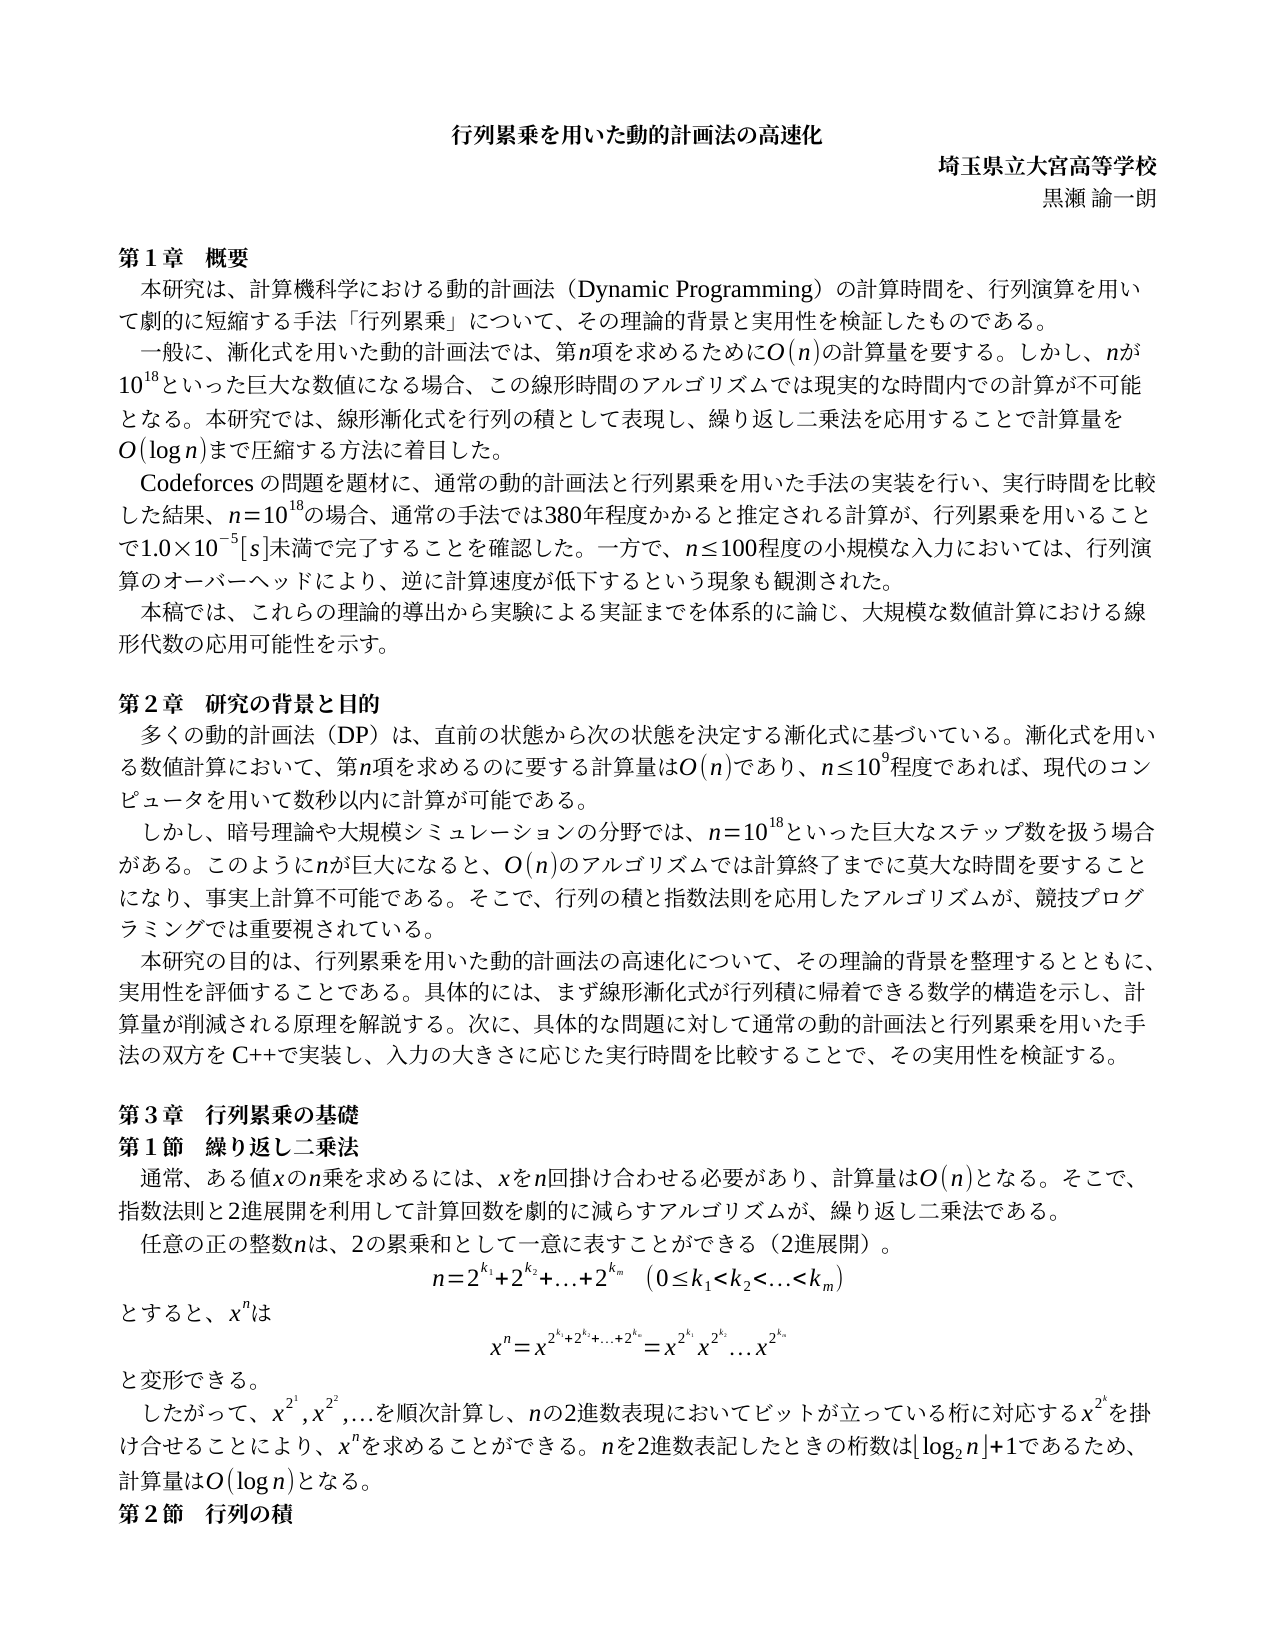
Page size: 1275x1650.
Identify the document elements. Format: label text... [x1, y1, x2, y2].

text しかし、暗号理論や大規模シミュレーションの分野では、といった巨大なステップ数を扱う場合がある。このようにが巨大になると、のアルゴリズムでは計算終了までに莫大な時間を要することになり、事実上計算不可能である。そこで、行列の積と指数法則を応用したアルゴリズムが、競技プログラミングでは重要視されている。 [118, 815, 1157, 944]
text 第２節 行列の積 [118, 1497, 1157, 1529]
text 任意の正の整数は、の累乗和として一意に表すことができる（進展開）。 [118, 1228, 1157, 1261]
text Codeforcesの問題を題材に、通常の動的計画法と行列累乗を用いた手法の実装を行い、実行時間を比較した結果、の場合、通常の手法では年程度かかると推定される計算が、行列累乗を用いることで未満で完了することを確認した。一方で、程度の小規模な入力においては、行列演算のオーバーヘッドにより、逆に計算速度が低下するという現象も観測された。 [118, 466, 1157, 596]
text 行列累乗を用いた動的計画法の高速化 [118, 118, 1157, 149]
text 本稿では、これらの理論的導出から実験による実証までを体系的に論じ、大規模な数値計算における線形代数の応用可能性を示す。 [118, 596, 1157, 658]
text 多くの動的計画法（DP）は、直前の状態から次の状態を決定する漸化式に基づいている。漸化式を用いる数値計算において、第項を求めるのに要する計算量はであり、程度であれば、現代のコンピュータを用いて数秒以内に計算が可能である。 [118, 719, 1157, 815]
text 本研究は、計算機科学における動的計画法（Dynamic Programming）の計算時間を、行列演算を用いて劇的に短縮する手法「行列累乗」について、その理論的背景と実用性を検証したものである。 [118, 273, 1157, 336]
text 黒瀬 諭一朗 [118, 181, 1157, 212]
text 第３章 行列累乗の基礎 [118, 1098, 1157, 1130]
text と変形できる。 [118, 1363, 1157, 1395]
text 第２章 研究の背景と目的 [118, 687, 1157, 719]
text 本研究の目的は、行列累乗を用いた動的計画法の高速化について、その理論的背景を整理するとともに、実用性を評価することである。具体的には、まず線形漸化式が行列積に帰着できる数学的構造を示し、計算量が削減される原理を解説する。次に、具体的な問題に対して通常の動的計画法と行列累乗を用いた手法の双方をC++で実装し、入力の大きさに応じた実行時間を比較することで、その実用性を検証する。 [118, 944, 1157, 1070]
text 通常、ある値の乗を求めるには、を回掛け合わせる必要があり、計算量はとなる。そこで、指数法則と進展開を利用して計算回数を劇的に減らすアルゴリズムが、繰り返し二乗法である。 [118, 1161, 1157, 1228]
text 第１章 概要 [118, 241, 1157, 273]
text とすると、は [118, 1296, 1157, 1329]
text 一般に、漸化式を用いた動的計画法では、第項を求めるためにの計算量を要する。しかし、がといった巨大な数値になる場合、この線形時間のアルゴリズムでは現実的な時間内での計算が不可能となる。本研究では、線形漸化式を行列の積として表現し、繰り返し二乗法を応用することで計算量をまで圧縮する方法に着目した。 [118, 336, 1157, 466]
text 第１節 繰り返し二乗法 [118, 1130, 1157, 1161]
text 埼玉県立大宮高等学校 [118, 149, 1157, 181]
text したがって、を順次計算し、の進数表現においてビットが立っている桁に対応するを掛け合せることにより、を求めることができる。を進数表記したときの桁数はであるため、計算量はとなる。 [118, 1395, 1157, 1497]
